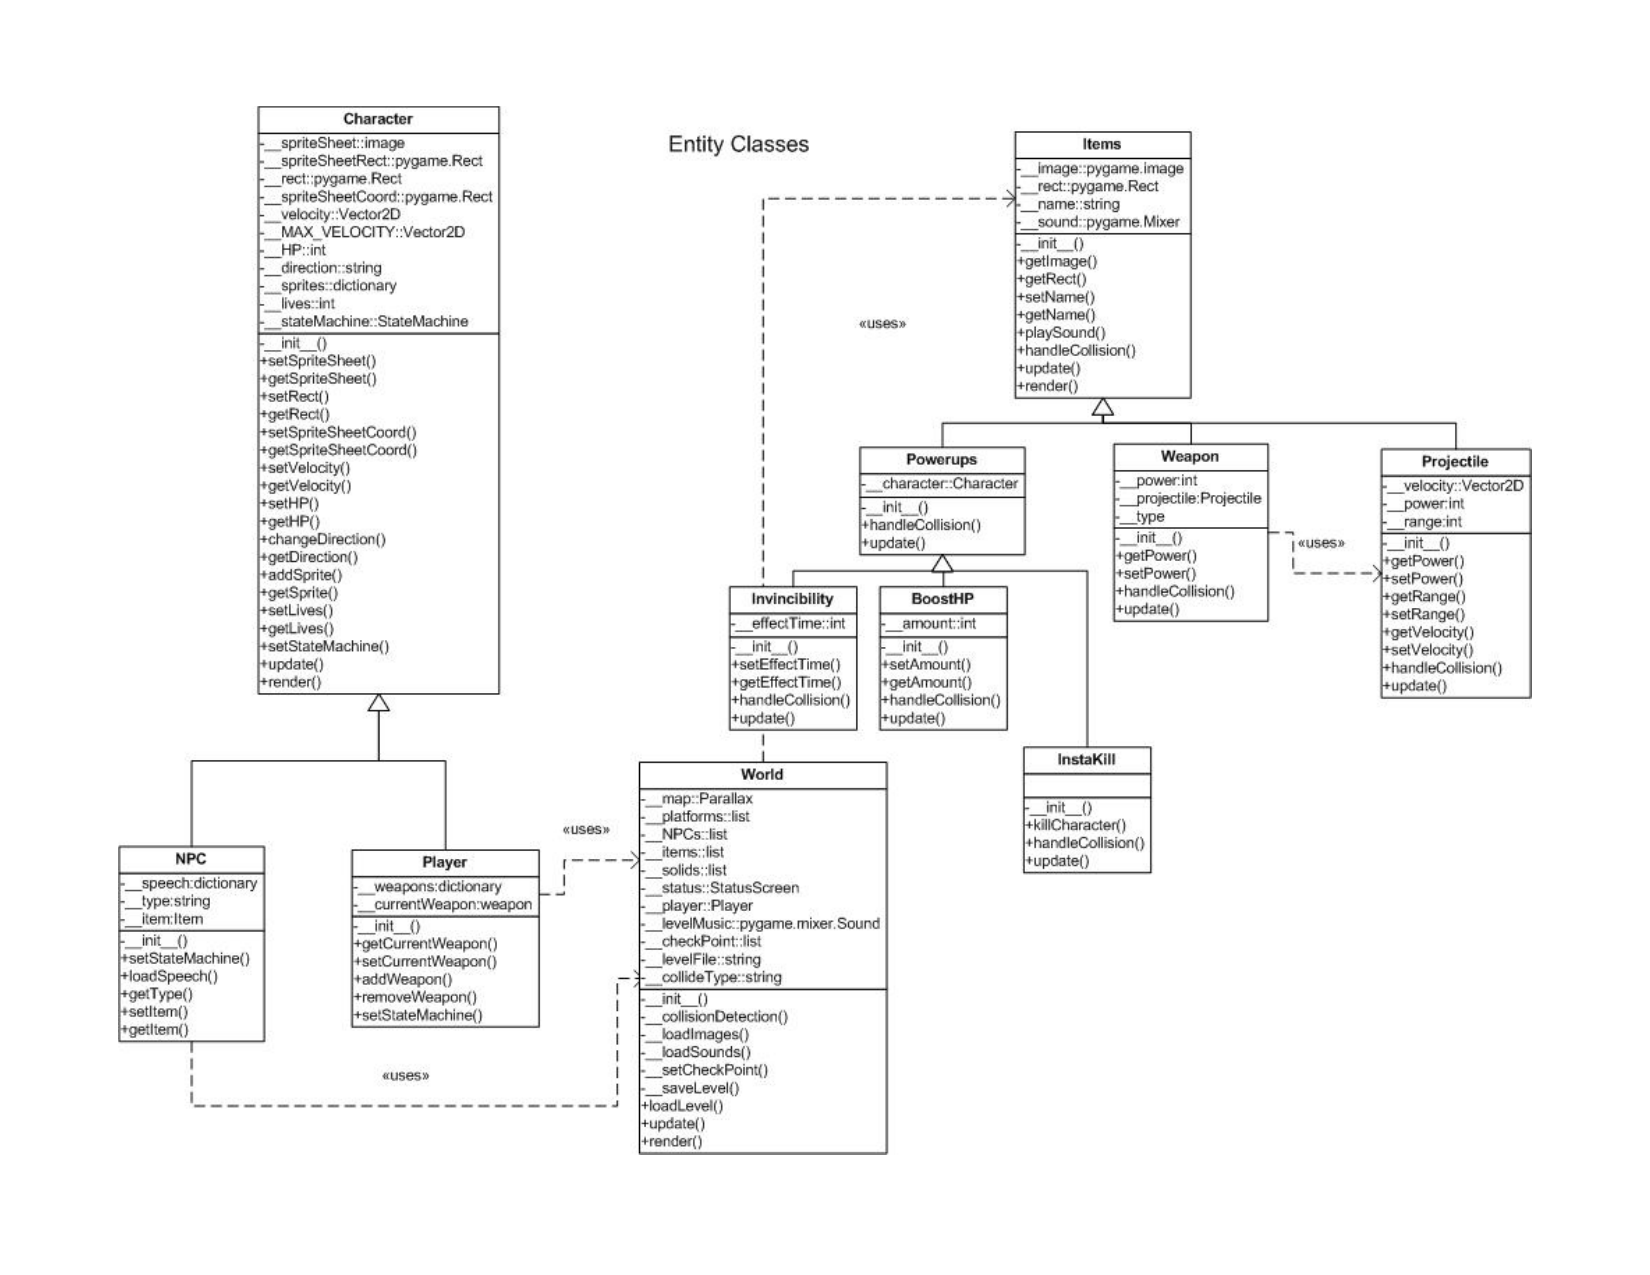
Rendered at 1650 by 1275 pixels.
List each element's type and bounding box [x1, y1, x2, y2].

picture [118, 106, 1532, 1155]
